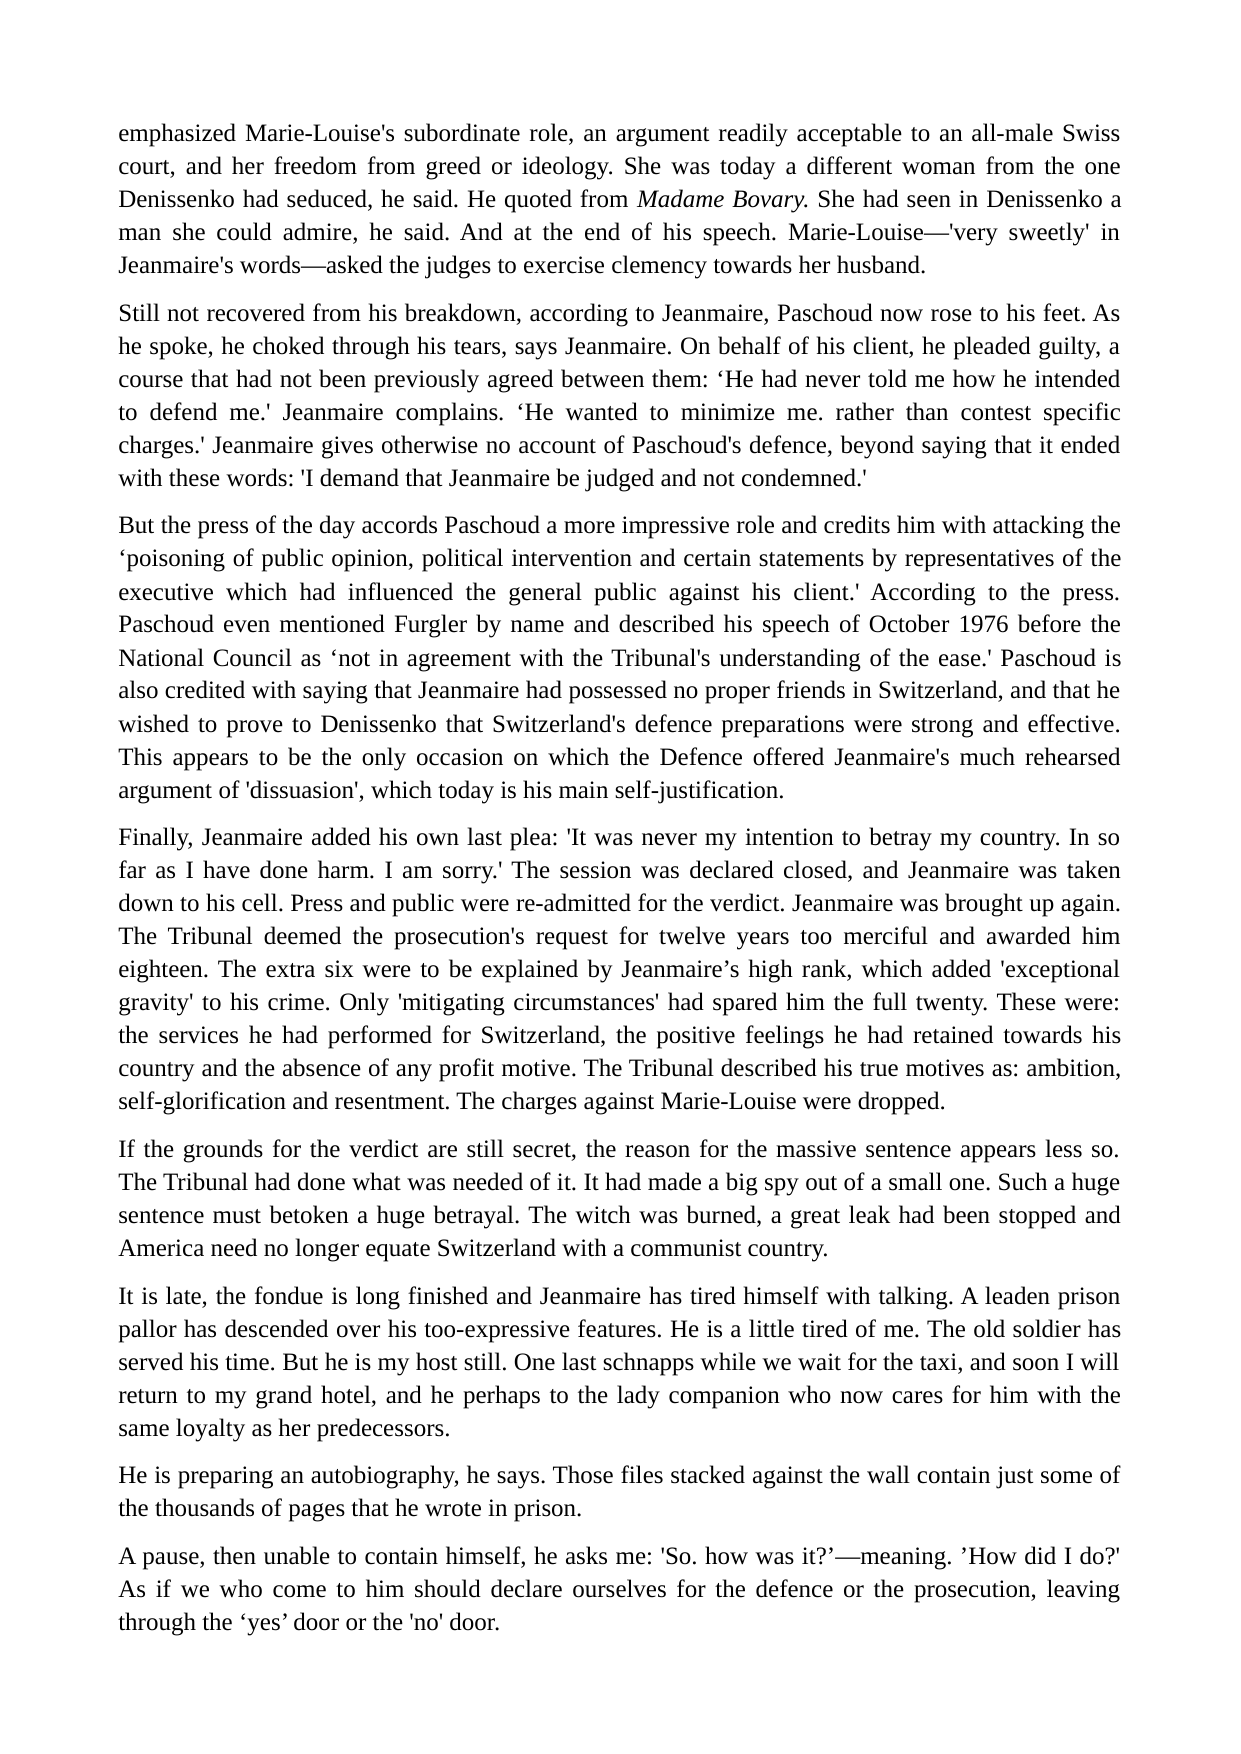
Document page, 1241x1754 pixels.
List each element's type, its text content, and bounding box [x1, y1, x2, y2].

text If the grounds for the verdict are still secret, the reason for the massive sentence appears less so. The Tribunal had done what was needed of it. It had made a big spy out of a small one. Such a huge sentence must betoken a huge betrayal. The witch was burned, a great leak had been stopped and America need no longer equate Switzerland with a communist country. [118, 1134, 1122, 1262]
text It is late, the fondue is long finished and Jeanmaire has tired himself with talking. A leaden prison pallor has descended over his too-expressive features. He is a little tired of me. The old soldier has served his time. But he is my host still. One last schnapps while we wait for the taxi, and soon I will return to my grand hotel, and he perhaps to the lady companion who now cares for him with the same loyalty as her predecessors. [118, 1281, 1122, 1442]
text Still not recovered from his breakdown, according to Jeanmaire, Paschoud now rose to his feet. As he spoke, he choked through his tears, says Jeanmaire. On behalf of his client, he pleaded guilty, a course that had not been previously agreed between them: ‘He had never told me how he intended to defend me.' Jeanmaire complains. ‘He wanted to minimize me. rather than contest specific charges.' Jeanmaire gives otherwise no account of Paschoud's defence, beyond saying that it ended with these words: 'I demand that Jeanmaire be judged and not condemned.' [118, 298, 1122, 492]
text But the press of the day accords Paschoud a more impressive role and credits him with attacking the ‘poisoning of public opinion, political intervention and certain statements by representatives of the executive which had influenced the general public against his client.' According to the press. Paschoud even mentioned Furgler by name and described his speech of October 1976 before the National Council as ‘not in agreement with the Tribunal's understanding of the ease.' Paschoud is also credited with saying that Jeanmaire had possessed no proper friends in Switzerland, and that he wished to prove to Denissenko that Switzerland's defence preparations were strong and effective. This appears to be the only occasion on which the Defence offered Jeanmaire's much rehearsed argument of 'dissuasion', which today is his main self-justification. [118, 511, 1122, 803]
text He is preparing an autobiography, he says. Those files stacked against the wall contain just some of the thousands of pages that he wrote in prison. [118, 1460, 1122, 1522]
text emphasized Marie-Louise's subordinate role, an argument readily acceptable to an all-male Swiss court, and her freedom from greed or ideology. She was today a different woman from the one Denissenko had seduced, he said. He quoted from Madame Bovary. She had seen in Denissenko a man she could admire, he said. And at the end of his speech. Marie-Louise—'very sweetly' in Jeanmaire's words—asked the judges to exercise clemency towards her husband. [118, 118, 1122, 279]
text Finally, Jeanmaire added his own last plea: 'It was never my intention to betray my country. In so far as I have done harm. I am sorry.' The session was declared closed, and Jeanmaire was taken down to his cell. Press and public were re-admitted for the verdict. Jeanmaire was brought up again. The Tribunal deemed the prosecution's request for twelve years too merciful and awarded him eighteen. The extra six were to be explained by Jeanmaire’s high rank, which added 'exceptional gravity' to his crime. Only 'mitigating circumstances' had spared him the full twenty. These were: the services he had performed for Switzerland, the positive feelings he had retained towards his country and the absence of any profit motive. The Tribunal described his true motives as: ambition, self-glorification and resentment. The charges against Marie-Louise were dropped. [118, 822, 1122, 1115]
text A pause, then unable to contain himself, he asks me: 'So. how was it?’—meaning. ’How did I do?' As if we who come to him should declare ourselves for the defence or the prosecution, leaving through the ‘yes’ door or the 'no' door. [118, 1541, 1122, 1636]
